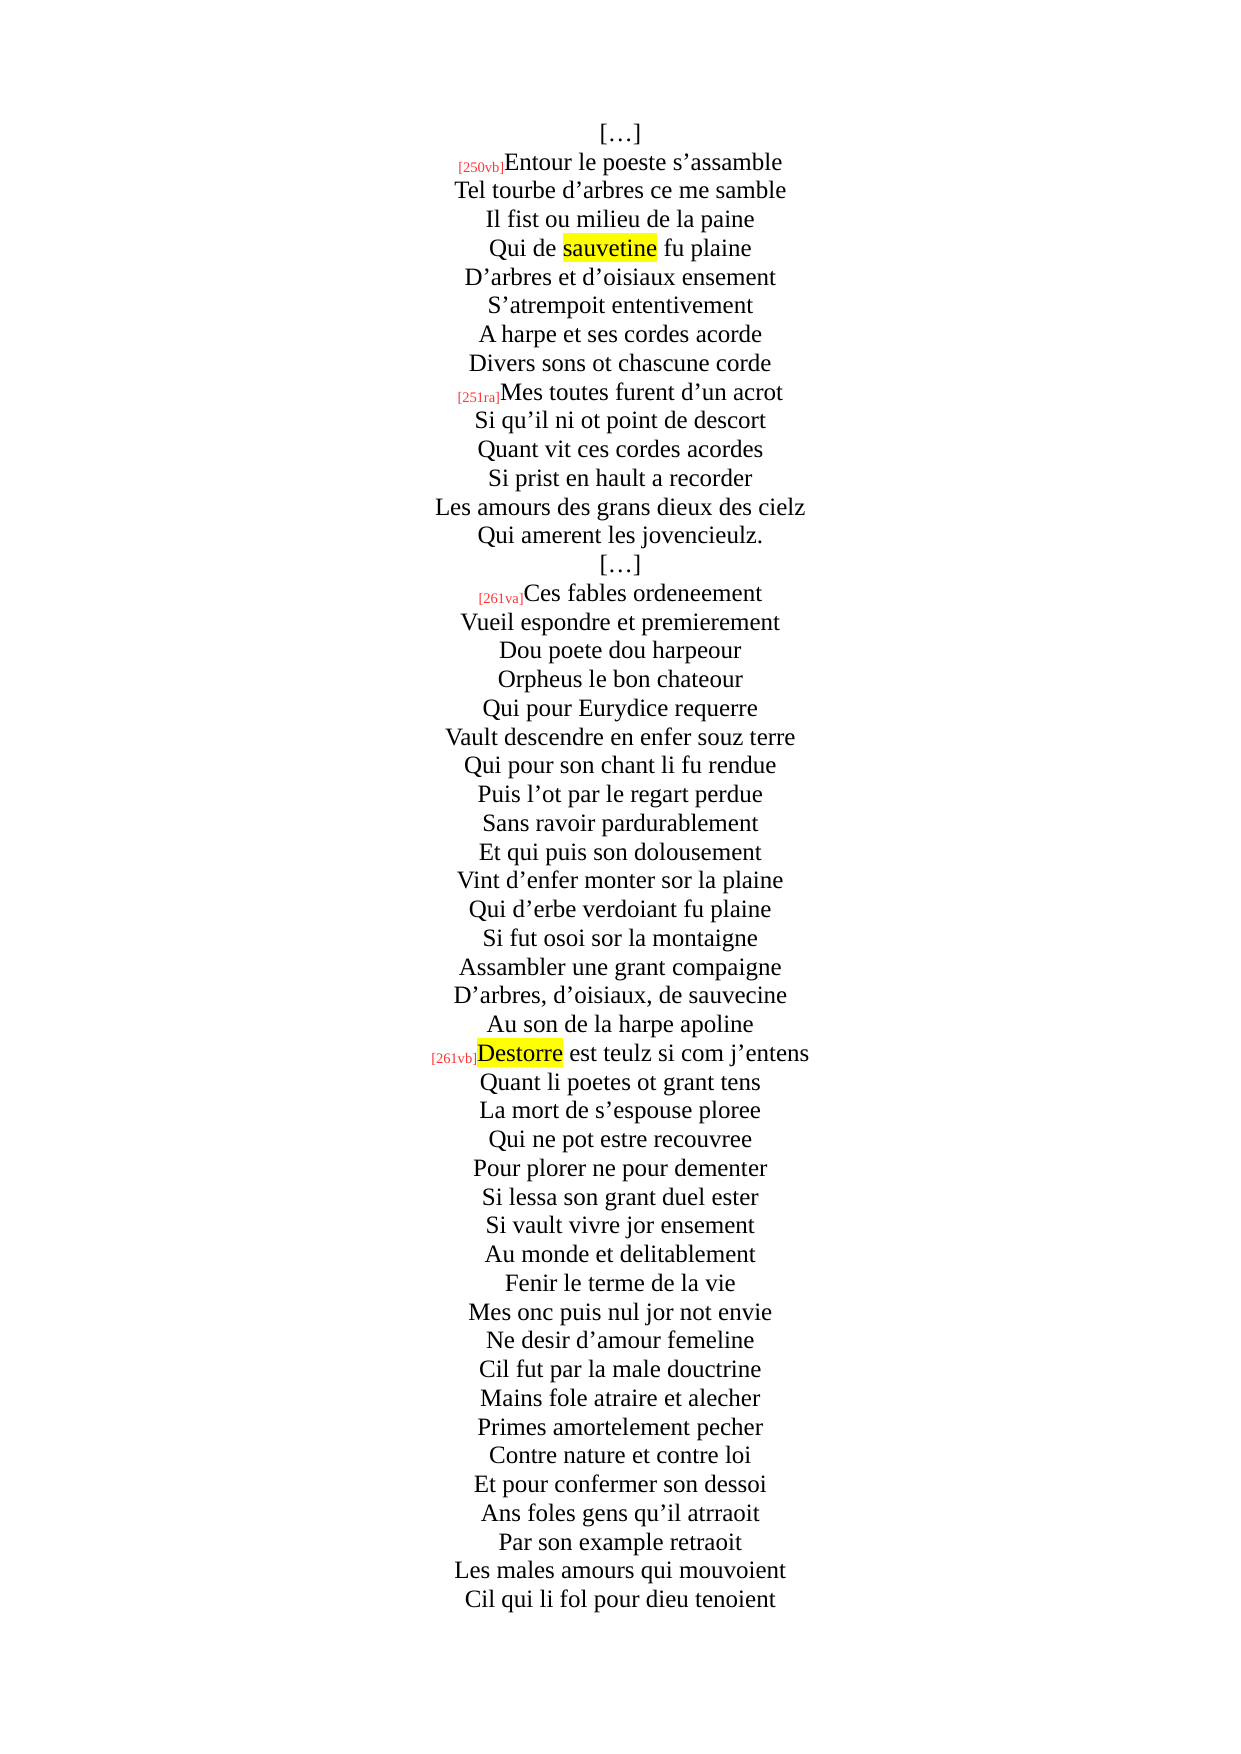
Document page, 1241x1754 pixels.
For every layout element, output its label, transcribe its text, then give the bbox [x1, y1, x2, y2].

text [250vb]Entour le poeste s’assamble [118, 147, 1122, 176]
text […] [118, 118, 1122, 147]
text Vint d’enfer monter sor la plaine [118, 866, 1122, 894]
text Il fist ou milieu de la paine [118, 204, 1122, 233]
text Ans foles gens qu’il atrraoit [118, 1498, 1122, 1527]
text Quant li poetes ot grant tens [118, 1067, 1122, 1096]
text Et qui puis son dolousement [118, 837, 1122, 866]
text Qui pour Eurydice requerre [118, 693, 1122, 722]
text [261vb]Destorre est teulz si com j’entens [118, 1038, 1122, 1067]
text Qui ne pot estre recouvree [118, 1124, 1122, 1153]
text Qui pour son chant li fu rendue [118, 751, 1122, 779]
text La mort de s’espouse ploree [118, 1096, 1122, 1124]
text Cil qui li fol pour dieu tenoient [118, 1584, 1122, 1613]
text Sans ravoir pardurablement [118, 808, 1122, 837]
text Si lessa son grant duel ester [118, 1182, 1122, 1211]
text D’arbres et d’oisiaux ensement [118, 262, 1122, 291]
text Mains fole atraire et alecher [118, 1383, 1122, 1412]
text Si prist en hault a recorder [118, 463, 1122, 492]
text S’atrempoit ententivement [118, 291, 1122, 319]
text D’arbres, d’oisiaux, de sauvecine [118, 981, 1122, 1009]
text Assambler une grant compaigne [118, 952, 1122, 981]
text Les amours des grans dieux des cielz [118, 492, 1122, 521]
text Si qu’il ni ot point de descort [118, 406, 1122, 434]
text Les males amours qui mouvoient [118, 1556, 1122, 1584]
text Si vault vivre jor ensement [118, 1211, 1122, 1239]
text Contre nature et contre loi [118, 1441, 1122, 1469]
text Ne desir d’amour femeline [118, 1326, 1122, 1354]
text Si fut osoi sor la montaigne [118, 923, 1122, 952]
text Au monde et delitablement [118, 1239, 1122, 1268]
text Tel tourbe d’arbres ce me samble [118, 176, 1122, 204]
text Primes amortelement pecher [118, 1412, 1122, 1441]
text [251ra]Mes toutes furent d’un acrot [118, 377, 1122, 406]
text Divers sons ot chascune corde [118, 348, 1122, 377]
text Cil fut par la male douctrine [118, 1354, 1122, 1383]
text Et pour confermer son dessoi [118, 1469, 1122, 1498]
text Au son de la harpe apoline [118, 1009, 1122, 1038]
text Mes onc puis nul jor not envie [118, 1297, 1122, 1326]
text […] [118, 549, 1122, 578]
text Qui d’erbe verdoiant fu plaine [118, 894, 1122, 923]
text Pour plorer ne pour dementer [118, 1153, 1122, 1182]
text Fenir le terme de la vie [118, 1268, 1122, 1297]
text Par son example retraoit [118, 1527, 1122, 1556]
text Orpheus le bon chateour [118, 664, 1122, 693]
text Vault descendre en enfer souz terre [118, 722, 1122, 751]
text Vueil espondre et premierement [118, 607, 1122, 636]
text Quant vit ces cordes acordes [118, 434, 1122, 463]
text Puis l’ot par le regart perdue [118, 779, 1122, 808]
text Qui de sauvetine fu plaine [118, 233, 1122, 262]
text Qui amerent les jovencieulz. [118, 521, 1122, 549]
text A harpe et ses cordes acorde [118, 319, 1122, 348]
text [261va]Ces fables ordeneement [118, 578, 1122, 607]
text Dou poete dou harpeour [118, 636, 1122, 664]
